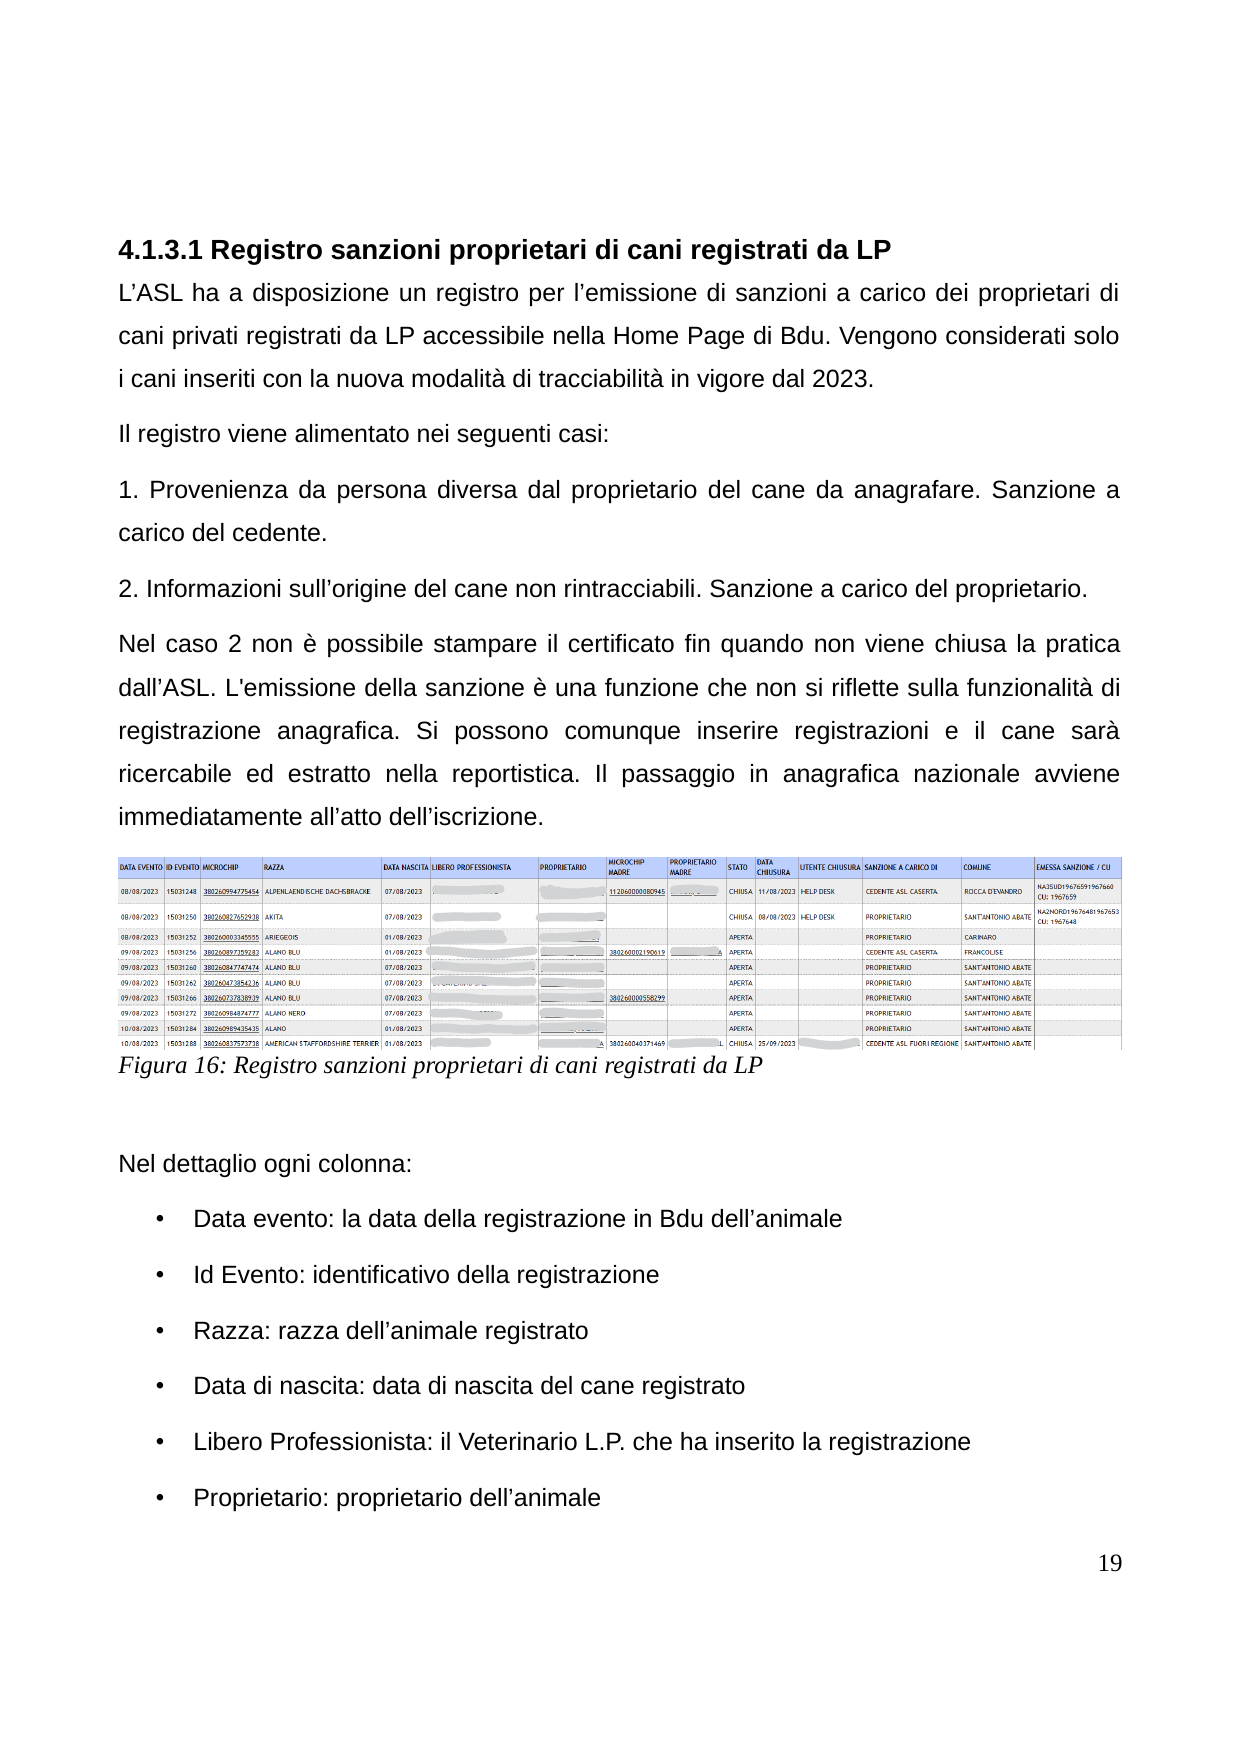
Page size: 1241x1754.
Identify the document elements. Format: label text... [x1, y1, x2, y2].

list Data evento: la data della registrazione in Bdu dell’animale [156, 1204, 1122, 1233]
text 2. Informazioni sull’origine del cane non rintracciabili. Sanzione a carico del proprietario. [118, 574, 1122, 603]
subtitle 4.1.3.1 Registro sanzioni proprietari di cani registrati da LP [118, 233, 1122, 265]
list Id Evento: identificativo della registrazione [156, 1260, 1122, 1289]
text Il registro viene alimentato nei seguenti casi: [118, 419, 1122, 448]
text 1. Provenienza da persona diversa dal proprietario del cane da anagrafare. Sanzione a carico del cedente. [118, 475, 1122, 547]
list Razza: razza dell’animale registrato [156, 1316, 1122, 1344]
list Libero Professionista: il Veterinario L.P. che ha inserito la registrazione [156, 1427, 1122, 1456]
list Proprietario: proprietario dell’animale [156, 1483, 1122, 1512]
text Nel caso 2 non è possibile stampare il certificato fin quando non viene chiusa la pratica dall’ASL. L'emissione della sanzione è una funzione che non si riflette sulla funzionalità di registrazione anagrafica. Si possono comunque inserire registrazioni e il cane sarà ricercabile ed estratto nella reportistica. Il passaggio in anagrafica nazionale avviene immediatamente all’atto dell’iscrizione. [118, 629, 1122, 831]
text Nel dettaglio ogni colonna: [118, 1148, 1122, 1177]
text L’ASL ha a disposizione un registro per l’emissione di sanzioni a carico dei proprietari di cani privati registrati da LP accessibile nella Home Page di Bdu. Vengono considerati solo i cani inseriti con la nuova modalità di tracciabilità in vigore dal 2023. [118, 278, 1122, 393]
text Figura 16: Registro sanzioni proprietari di cani registrati da LP [118, 1050, 1122, 1078]
list Data di nascita: data di nascita del cane registrato [156, 1371, 1122, 1400]
picture [118, 857, 1123, 1050]
